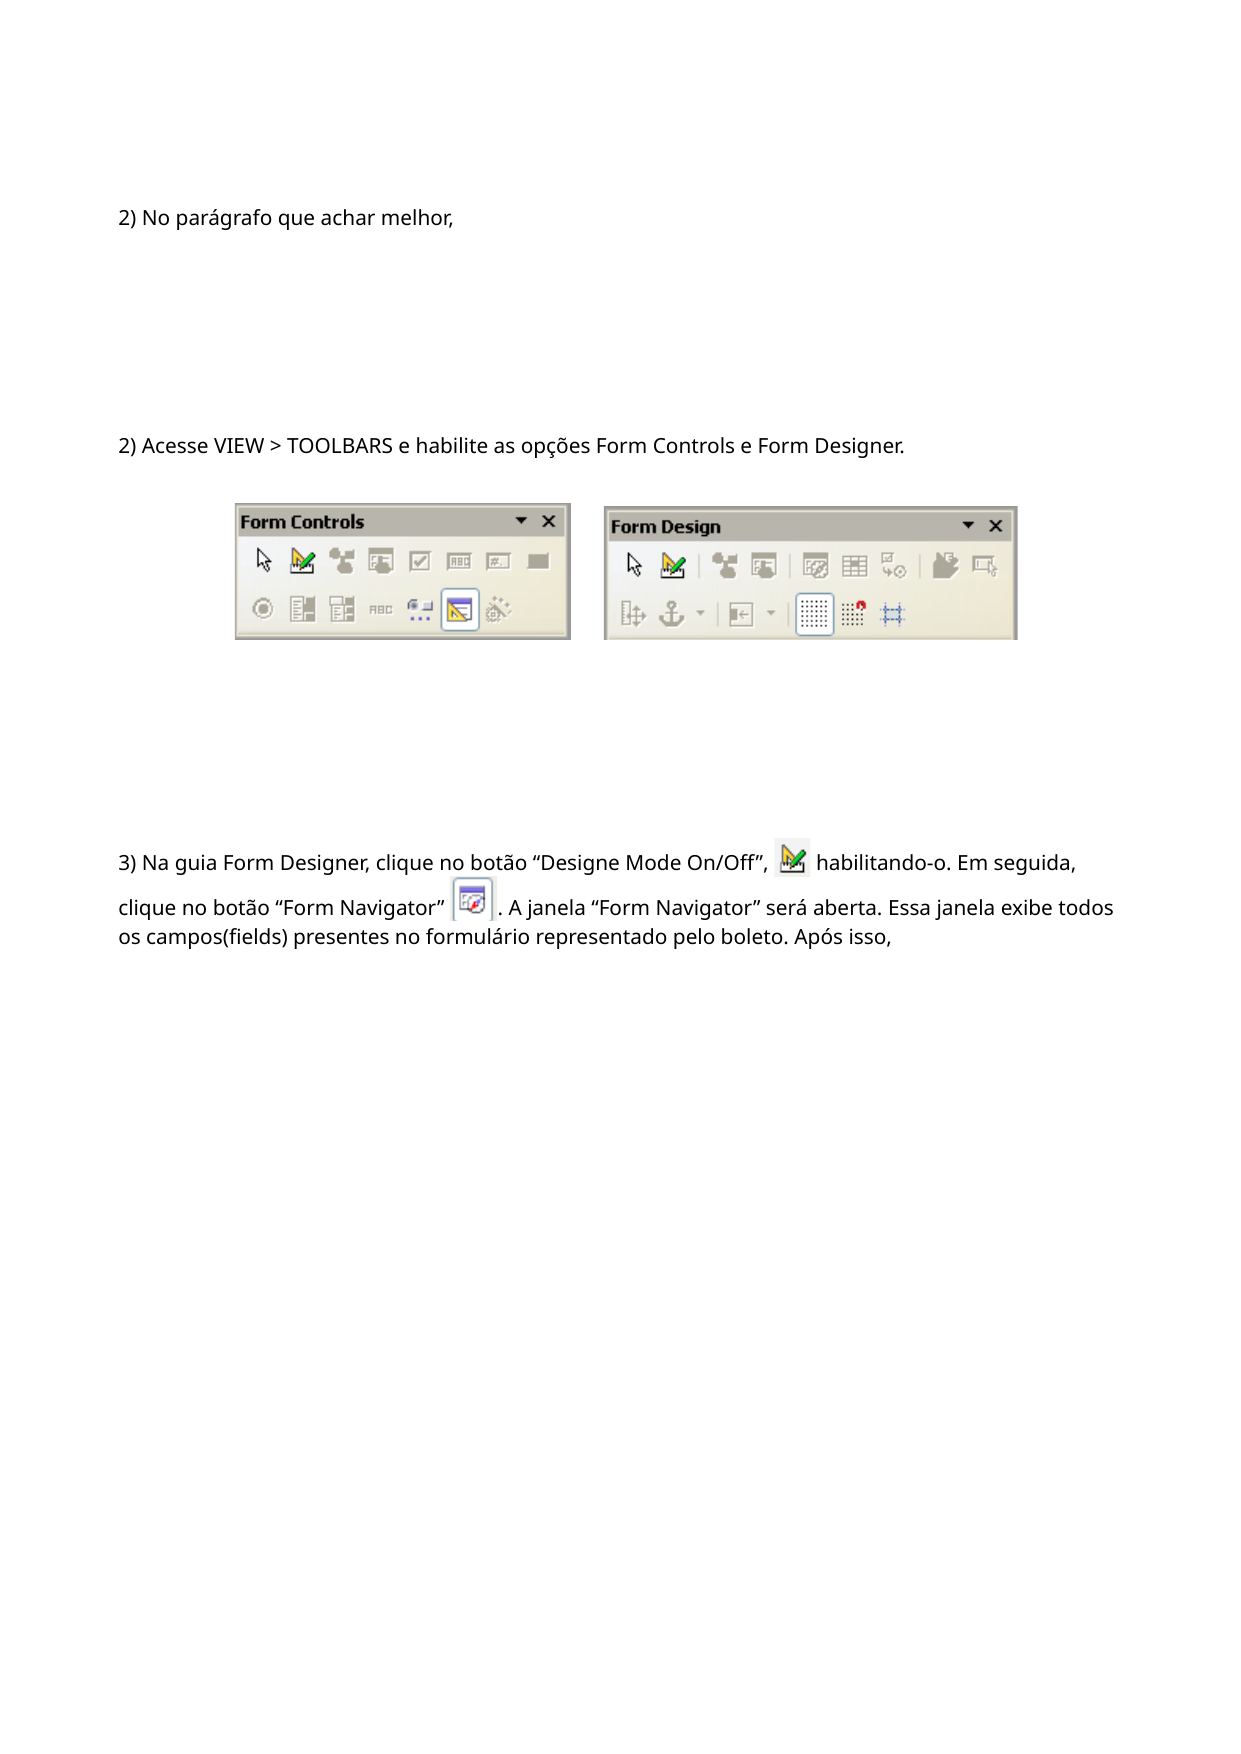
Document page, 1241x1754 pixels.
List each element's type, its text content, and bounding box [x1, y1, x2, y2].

text 2) No parágrafo que achar melhor, [118, 203, 1122, 232]
text 3) Na guia Form Designer, clique no botão “Designe Mode On/Off”, habilitando-o. Em seguida, clique no botão “Form Navigator” . A janela “Form Navigator” será aberta. Essa janela exibe todos os campos(fields) presentes no formulário representado pelo boleto. Após isso, [118, 839, 1122, 950]
text 2) Acesse VIEW > TOOLBARS e habilite as opções Form Controls e Form Designer. [118, 431, 1122, 459]
